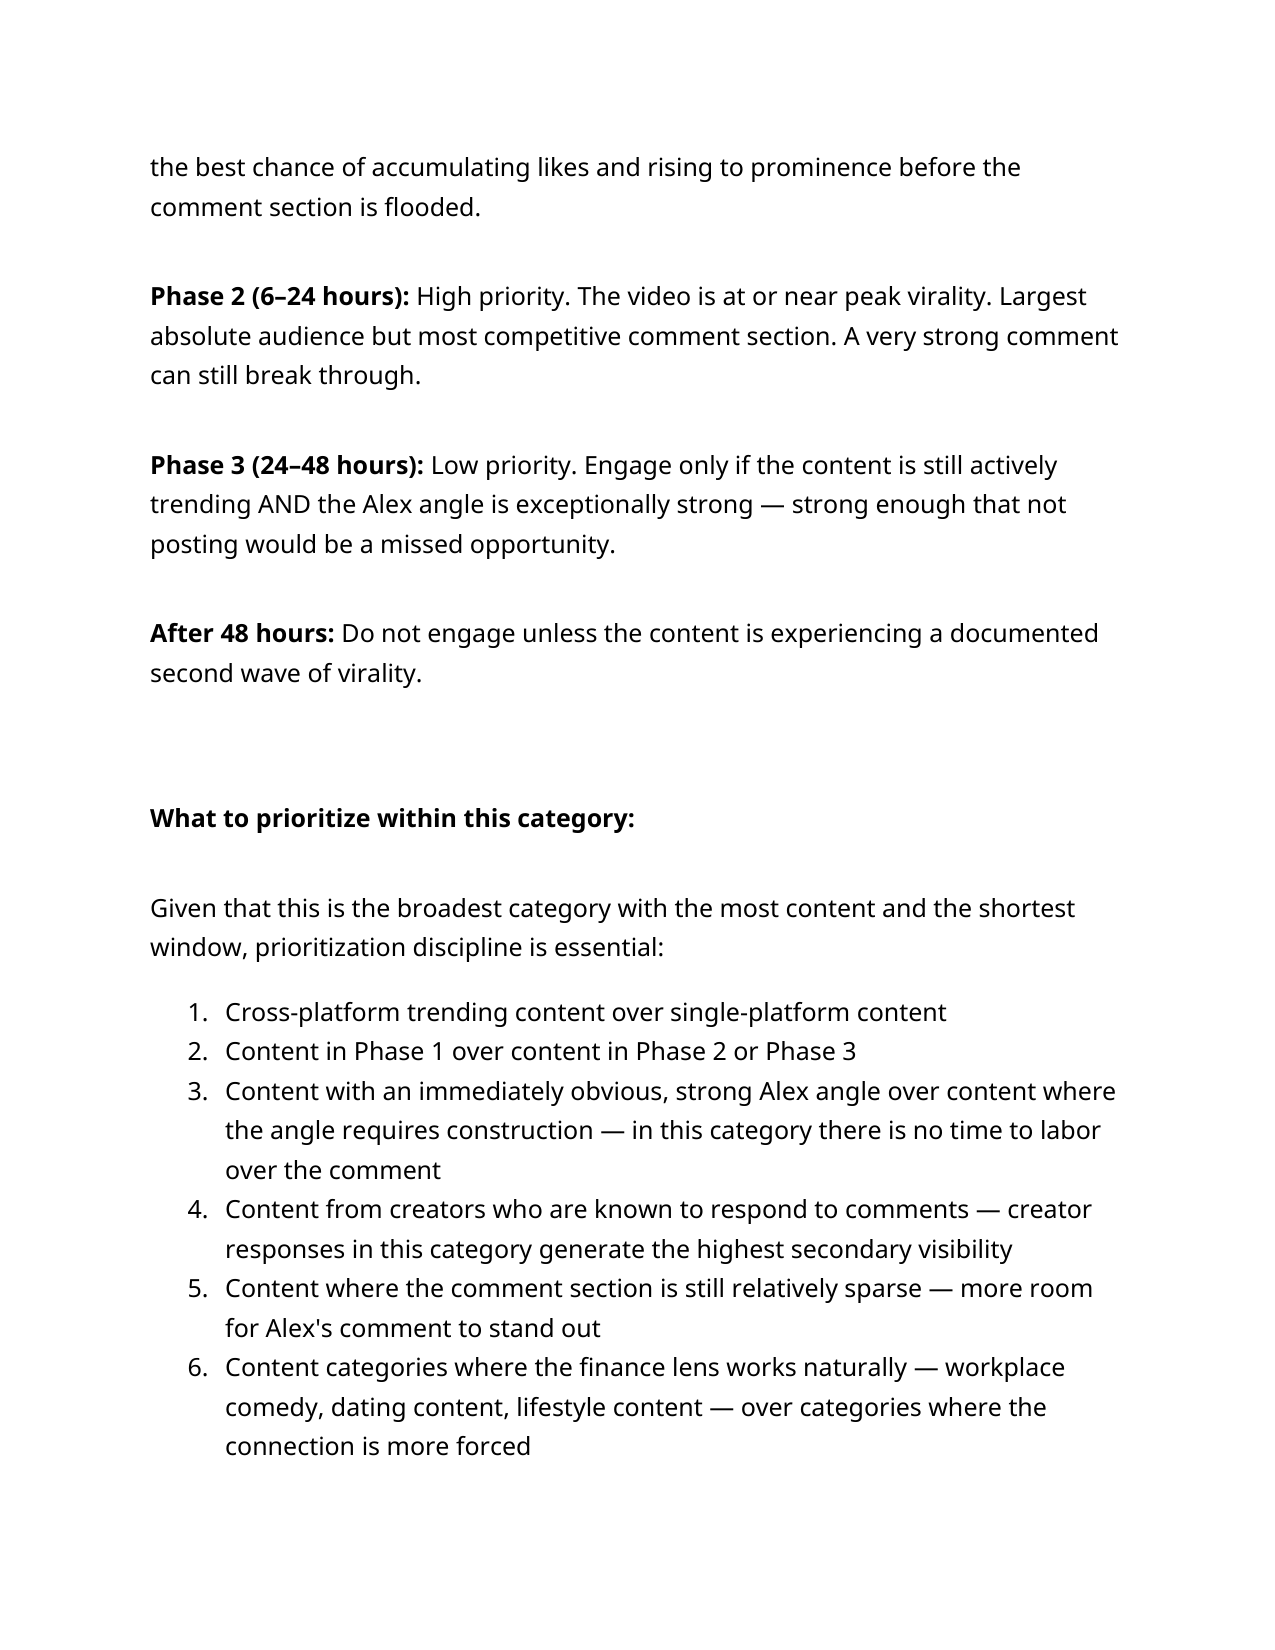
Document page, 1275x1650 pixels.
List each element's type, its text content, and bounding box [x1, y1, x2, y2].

list Content categories where the finance lens works naturally — workplace comedy, dating content, lifestyle content — over categories where the connection is more forced [187, 1350, 1125, 1463]
list Content in Phase 1 over content in Phase 2 or Phase 3 [187, 1034, 1125, 1068]
text Given that this is the broadest category with the most content and the shortest window, prioritization discipline is essential: [150, 890, 1125, 964]
text After 48 hours: Do not engage unless the content is experiencing a documented second wave of virality. [150, 616, 1125, 689]
list Content with an immediately obvious, strong Alex angle over content where the angle requires construction — in this category there is no time to labor over the comment [187, 1073, 1125, 1186]
text Phase 2 (6–24 hours): High priority. The video is at or near peak virality. Largest absolute audience but most competitive comment section. A very strong comment can still break through. [150, 279, 1125, 392]
list Content where the comment section is still relatively sparse — more room for Alex's comment to stand out [187, 1271, 1125, 1344]
text Phase 3 (24–48 hours): Low priority. Engage only if the content is still actively trending AND the Alex angle is exceptionally strong — strong enough that not posting would be a missed opportunity. [150, 447, 1125, 560]
list Content from creators who are known to respond to comments — creator responses in this category generate the highest secondary visibility [187, 1192, 1125, 1265]
text the best chance of accumulating likes and rising to prominence before the comment section is flooded. [150, 150, 1125, 223]
list Cross-platform trending content over single-platform content [187, 994, 1125, 1028]
text What to prioritize within this category: [150, 801, 1125, 835]
